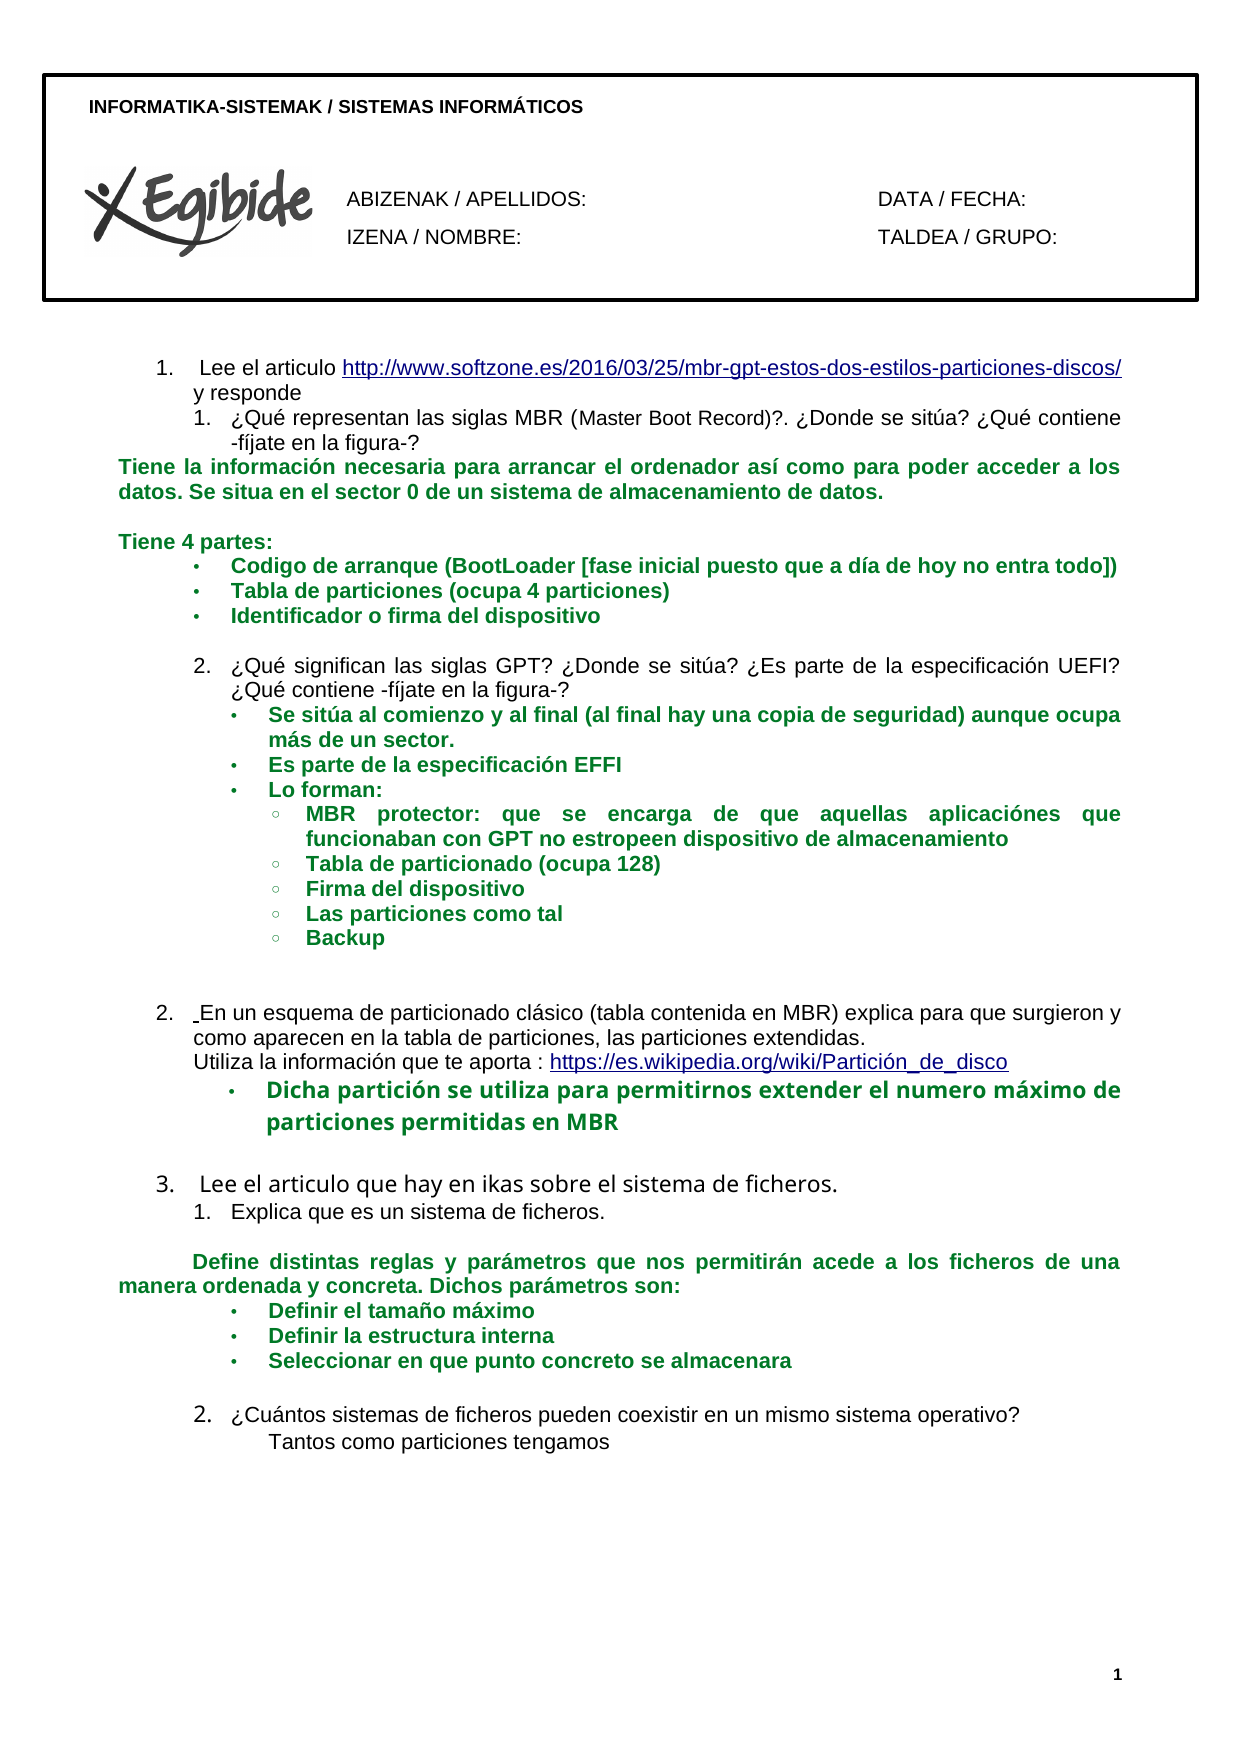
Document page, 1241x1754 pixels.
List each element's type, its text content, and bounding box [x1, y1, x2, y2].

text Tiene la información necesaria para arrancar el ordenador así como para poder acceder a los datos. Se situa en el sector 0 de un sistema de almacenamiento de datos. [118, 455, 1122, 504]
list Se sitúa al comienzo y al final (al final hay una copia de seguridad) aunque ocupa más de un sector. [231, 703, 1122, 752]
list Backup [268, 926, 1122, 951]
list Definir la estructura interna [231, 1323, 1122, 1348]
list Identificador o firma del dispositivo [193, 603, 1122, 628]
text Tiene 4 partes: [118, 529, 1122, 554]
list Firma del dispositivo [268, 876, 1122, 901]
list Explica que es un sistema de ficheros. [193, 1199, 1122, 1224]
list Las particiones como tal [268, 901, 1122, 926]
list Lee el articulo http://www.softzone.es/2016/03/25/mbr-gpt-estos-dos-estilos-particiones-discos/ [156, 356, 1122, 380]
list Seleccionar en que punto concreto se almacenara [231, 1348, 1122, 1373]
list Tabla de particionado (ocupa 128) [268, 851, 1122, 876]
list Dicha partición se utiliza para permitirnos extender el numero máximo de particiones permitidas en MBR [228, 1074, 1122, 1137]
list Utiliza la información que te aporta : https://es.wikipedia.org/wiki/Partición_de_disco [156, 1050, 1122, 1074]
list Tabla de particiones (ocupa 4 particiones) [193, 579, 1122, 603]
list MBR protector: que se encarga de que aquellas aplicaciónes que funcionaban con GPT no estropeen dispositivo de almacenamiento [268, 802, 1122, 851]
list Codigo de arranque (BootLoader [fase inicial puesto que a día de hoy no entra todo]) [193, 554, 1122, 579]
list Lee el articulo que hay en ikas sobre el sistema de ficheros. [156, 1168, 1122, 1199]
list Lo forman: [231, 777, 1122, 802]
list y responde [156, 380, 1122, 405]
list Tantos como particiones tengamos [231, 1429, 1122, 1454]
list En un esquema de particionado clásico (tabla contenida en MBR) explica para que surgieron y como aparecen en la tabla de particiones, las particiones extendidas. [156, 1000, 1122, 1050]
list ¿Qué representan las siglas MBR (Master Boot Record)?. ¿Donde se sitúa? ¿Qué contiene -fíjate en la figura-? [193, 405, 1122, 455]
list ¿Cuántos sistemas de ficheros pueden coexistir en un mismo sistema operativo? [193, 1398, 1122, 1429]
text Define distintas reglas y parámetros que nos permitirán acede a los ficheros de una manera ordenada y concreta. Dichos parámetros son: [118, 1249, 1122, 1299]
list Definir el tamaño máximo [231, 1299, 1122, 1323]
list Es parte de la especificación EFFI [231, 752, 1122, 777]
list ¿Qué significan las siglas GPT? ¿Donde se sitúa? ¿Es parte de la especificación UEFI? ¿Qué contiene -fíjate en la figura-? [193, 653, 1122, 703]
